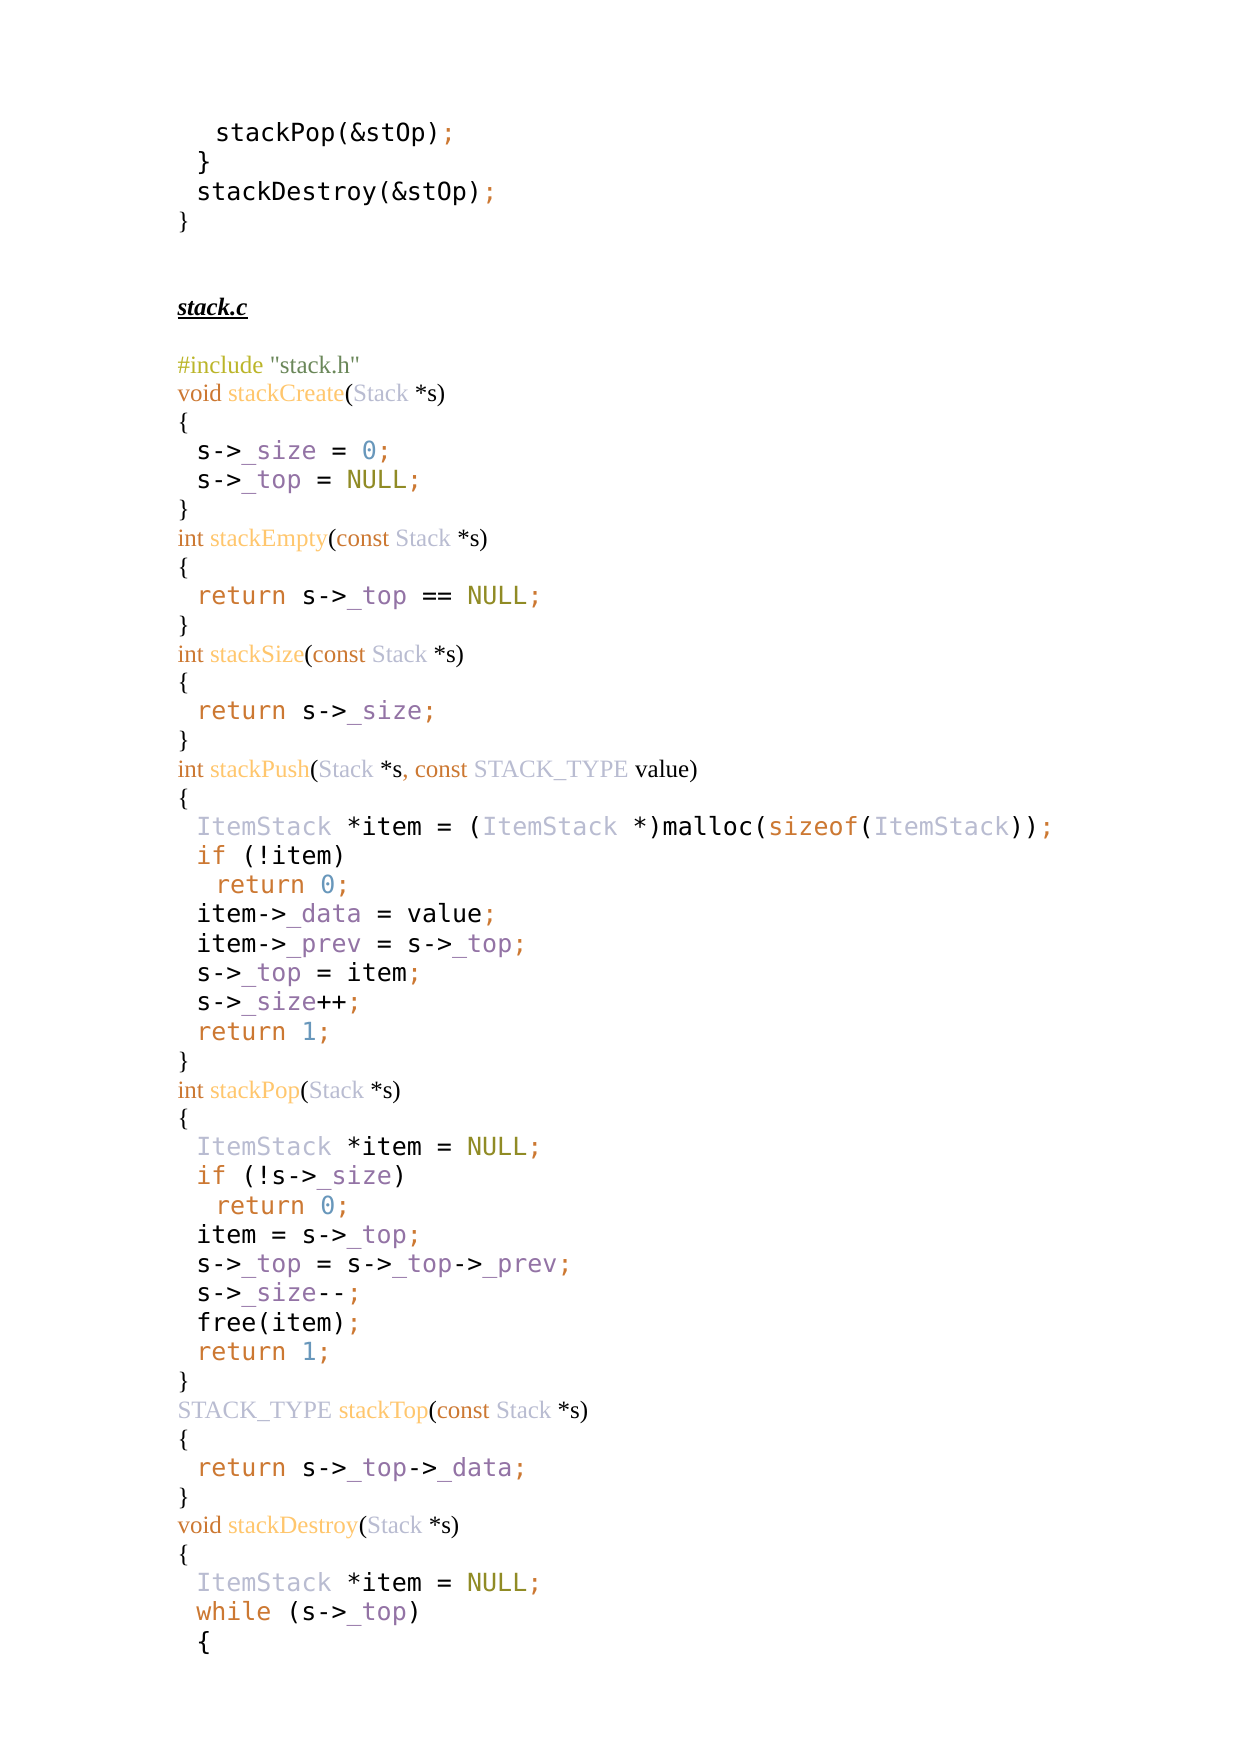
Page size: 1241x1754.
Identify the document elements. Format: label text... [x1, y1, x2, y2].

text return 0; [177, 870, 1152, 899]
text item->_prev = s->_top; [177, 929, 1152, 958]
text } [177, 726, 1152, 754]
text s->_size++; [177, 987, 1152, 1017]
text return s->_size; [177, 696, 1152, 726]
text if (!s->_size) [177, 1161, 1152, 1191]
text } [177, 494, 1152, 523]
text { [177, 1424, 1152, 1453]
text #include "stack.h" [177, 350, 1152, 378]
text return s->_top->_data; [177, 1453, 1152, 1482]
text while (s->_top) [177, 1597, 1152, 1627]
text s->_top = NULL; [177, 465, 1152, 494]
text void stackDestroy(Stack *s) [177, 1511, 1152, 1539]
text } [177, 1046, 1152, 1075]
text { [177, 1539, 1152, 1568]
text } [177, 1366, 1152, 1395]
text STACK_TYPE stackTop(const Stack *s) [177, 1395, 1152, 1424]
text { [177, 783, 1152, 812]
text stackPop(&stOp); [177, 118, 1152, 147]
text } [177, 147, 1152, 177]
text s->_size--; [177, 1278, 1152, 1308]
text { [177, 1103, 1152, 1132]
text int stackSize(const Stack *s) [177, 639, 1152, 667]
text } [177, 610, 1152, 639]
text ItemStack *item = NULL; [177, 1568, 1152, 1597]
text ItemStack *item = (ItemStack *)malloc(sizeof(ItemStack)); [177, 812, 1152, 841]
text item = s->_top; [177, 1220, 1152, 1249]
text int stackPush(Stack *s, const STACK_TYPE value) [177, 754, 1152, 783]
text s->_top = item; [177, 958, 1152, 987]
text item->_data = value; [177, 899, 1152, 929]
text { [177, 552, 1152, 581]
text { [177, 407, 1152, 436]
text int stackPop(Stack *s) [177, 1075, 1152, 1103]
text void stackCreate(Stack *s) [177, 378, 1152, 407]
text s->_top = s->_top->_prev; [177, 1249, 1152, 1278]
text if (!item) [177, 841, 1152, 870]
text s->_size = 0; [177, 436, 1152, 465]
text stack.c [177, 292, 1152, 321]
text free(item); [177, 1308, 1152, 1337]
text } [177, 1482, 1152, 1511]
text { [177, 667, 1152, 696]
text return s->_top == NULL; [177, 581, 1152, 610]
text ItemStack *item = NULL; [177, 1132, 1152, 1161]
text return 0; [177, 1191, 1152, 1220]
text int stackEmpty(const Stack *s) [177, 523, 1152, 552]
text { [177, 1627, 1152, 1656]
text stackDestroy(&stOp); [177, 177, 1152, 206]
text return 1; [177, 1337, 1152, 1366]
text } [177, 206, 1152, 235]
text return 1; [177, 1017, 1152, 1046]
